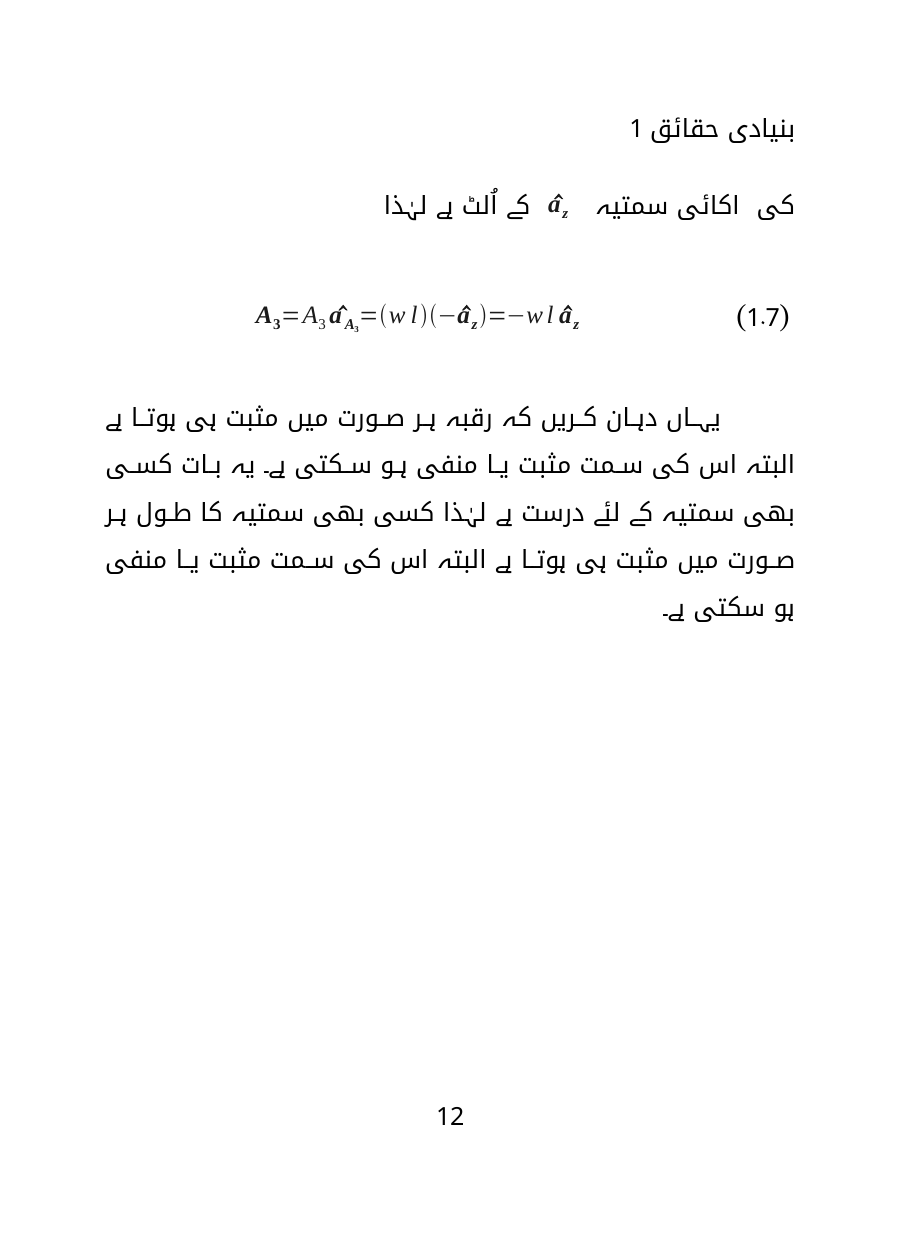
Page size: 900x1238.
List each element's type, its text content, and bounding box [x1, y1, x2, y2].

table_header [105, 289, 718, 360]
table_header (1.7) [718, 289, 795, 360]
text یہاں دہان کریں کہ رقبہ ہر صورت میں مثبت ہی ہوتا ہے البتہ اس کی سمت مثبت یا منفی ہو سکتی ہے۔ یہ بات کسی بھی سمتیہ کے لئے درست ہے لہٰذا کسی بھی سمتیہ کا طول ہر صورت میں مثبت ہی ہوتا ہے البتہ اس کی سمت مثبت یا منفی ہو سکتی ہے۔ [105, 394, 795, 631]
text یوں نیچے کی سطح کا رقبہ ہے اور اس کی سمت خلاء کی اکائی سمتیہ کے اُلٹ ہے لہٰذا [105, 182, 795, 230]
